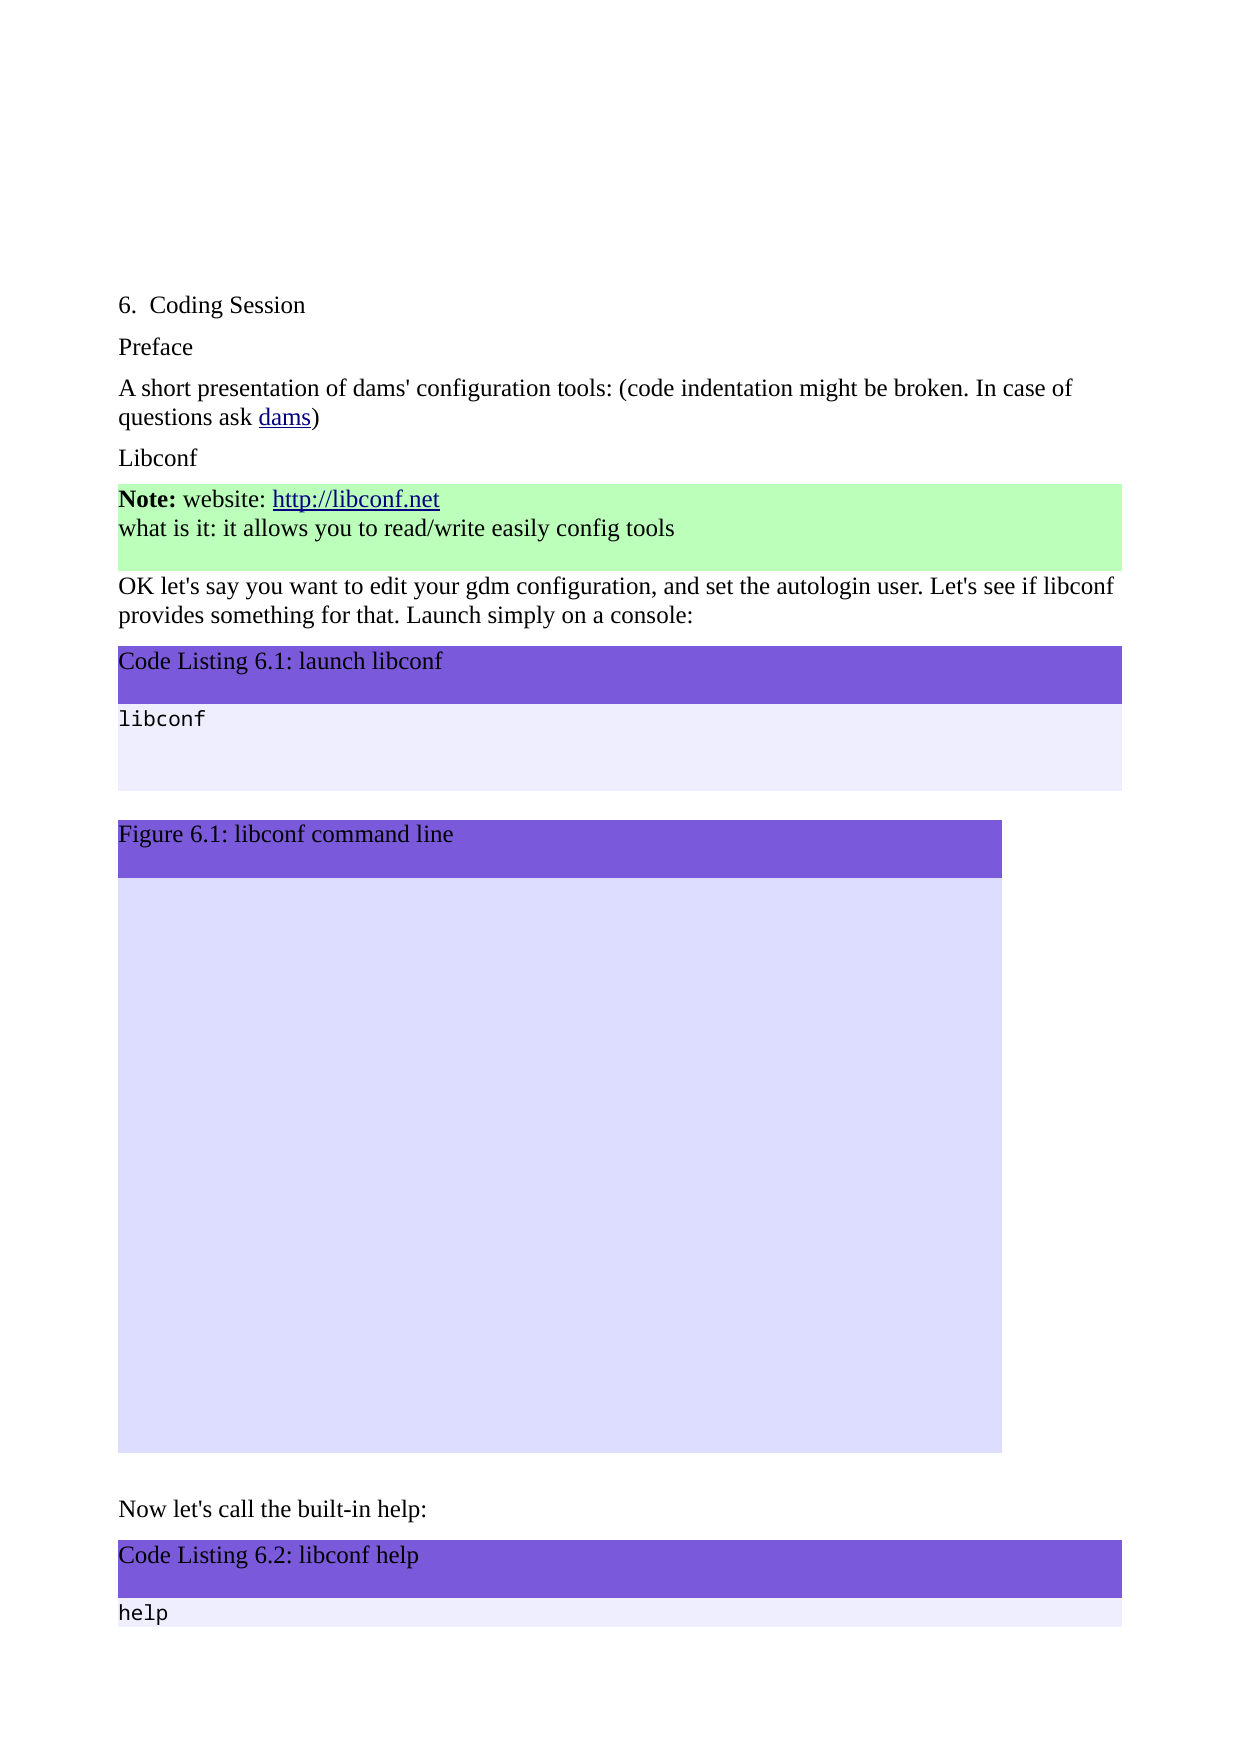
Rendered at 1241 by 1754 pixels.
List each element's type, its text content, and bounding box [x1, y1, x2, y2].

table_cell libconf [118, 704, 1122, 791]
table_header Code Listing 6.1: launch libconf [118, 646, 1122, 704]
table_header Code Listing 6.2: libconf help [118, 1540, 1122, 1598]
text OK let's say you want to edit your gdm configuration, and set the autologin user. Let's see if libconf provides something for that. Launch simply on a console: [118, 571, 1122, 629]
text 6. Coding Session [118, 291, 1122, 319]
text Libconf [118, 443, 1122, 472]
text Preface [118, 332, 1122, 361]
table_cell [118, 878, 1002, 1453]
text A short presentation of dams' configuration tools: (code indentation might be broken. In case of questions ask dams) [118, 373, 1122, 431]
table_header Figure 6.1: libconf command line [118, 820, 1002, 878]
table_header Note: website: http://libconf.net what is it: it allows you to read/write easily config tools [118, 484, 1122, 571]
text Now let's call the built-in help: [118, 1494, 1122, 1523]
table_cell help [118, 1598, 1122, 1627]
